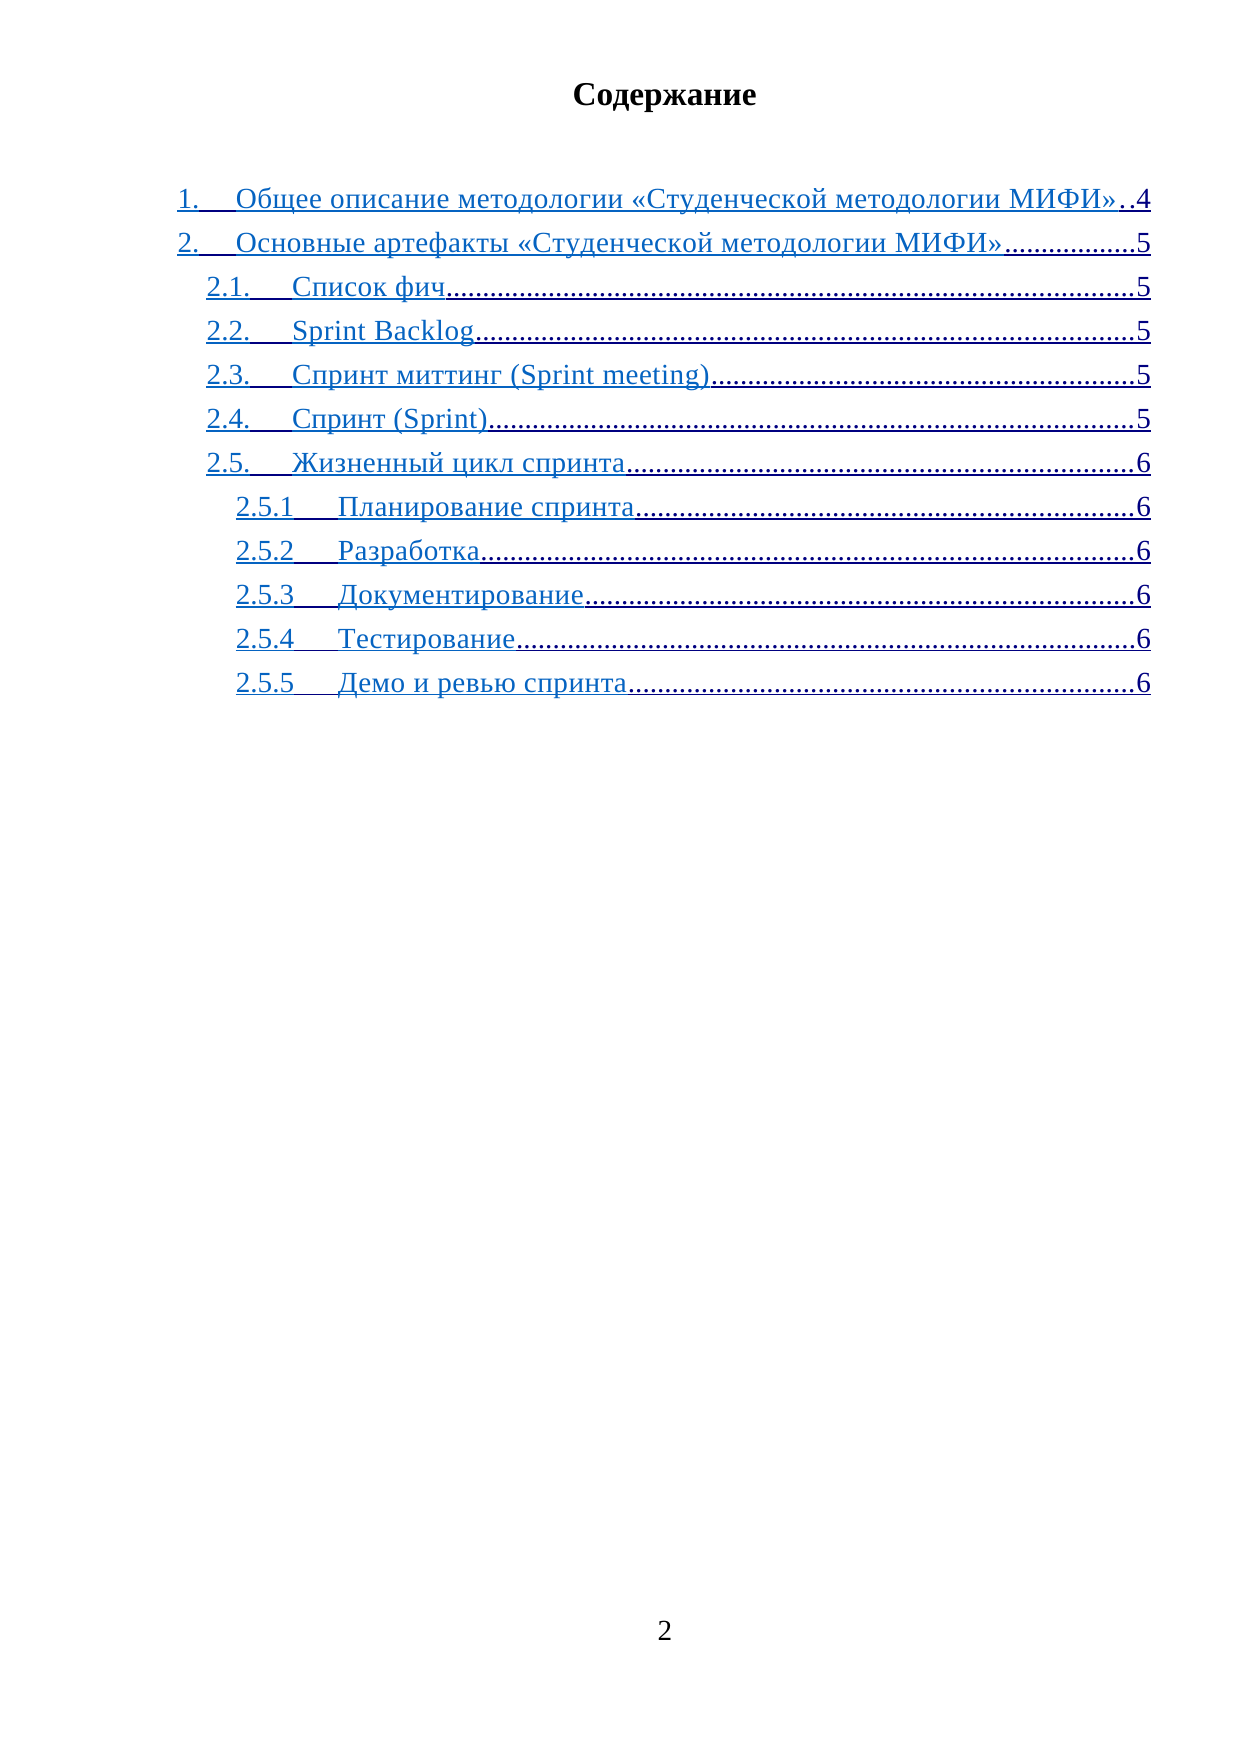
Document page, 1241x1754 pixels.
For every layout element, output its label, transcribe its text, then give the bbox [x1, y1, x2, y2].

text 2. Основные артефакты «Студенческой методологии МИФИ» 5 [177, 225, 1152, 259]
text 2.3. Спринт миттинг (Sprint meeting) 5 [206, 357, 1152, 391]
text Содержание [177, 74, 1152, 112]
text 2.2. Sprint Backlog 5 [206, 313, 1152, 347]
text 2.5. Жизненный цикл спринта 6 [206, 445, 1152, 478]
text 2.5.1 Планирование спринта 6 [236, 489, 1152, 522]
text 2.5.3 Документирование 6 [236, 577, 1152, 610]
text 2.1. Список фич 5 [206, 269, 1152, 303]
text 2.5.2 Разработка 6 [236, 533, 1152, 566]
text 2.4. Спринт (Sprint) 5 [206, 401, 1152, 434]
text 2.5.5 Демо и ревью спринта 6 [236, 665, 1152, 698]
text 1. Общее описание методологии «Студенческой методологии МИФИ» 4 [177, 181, 1152, 215]
text 2.5.4 Тестирование 6 [236, 621, 1152, 654]
